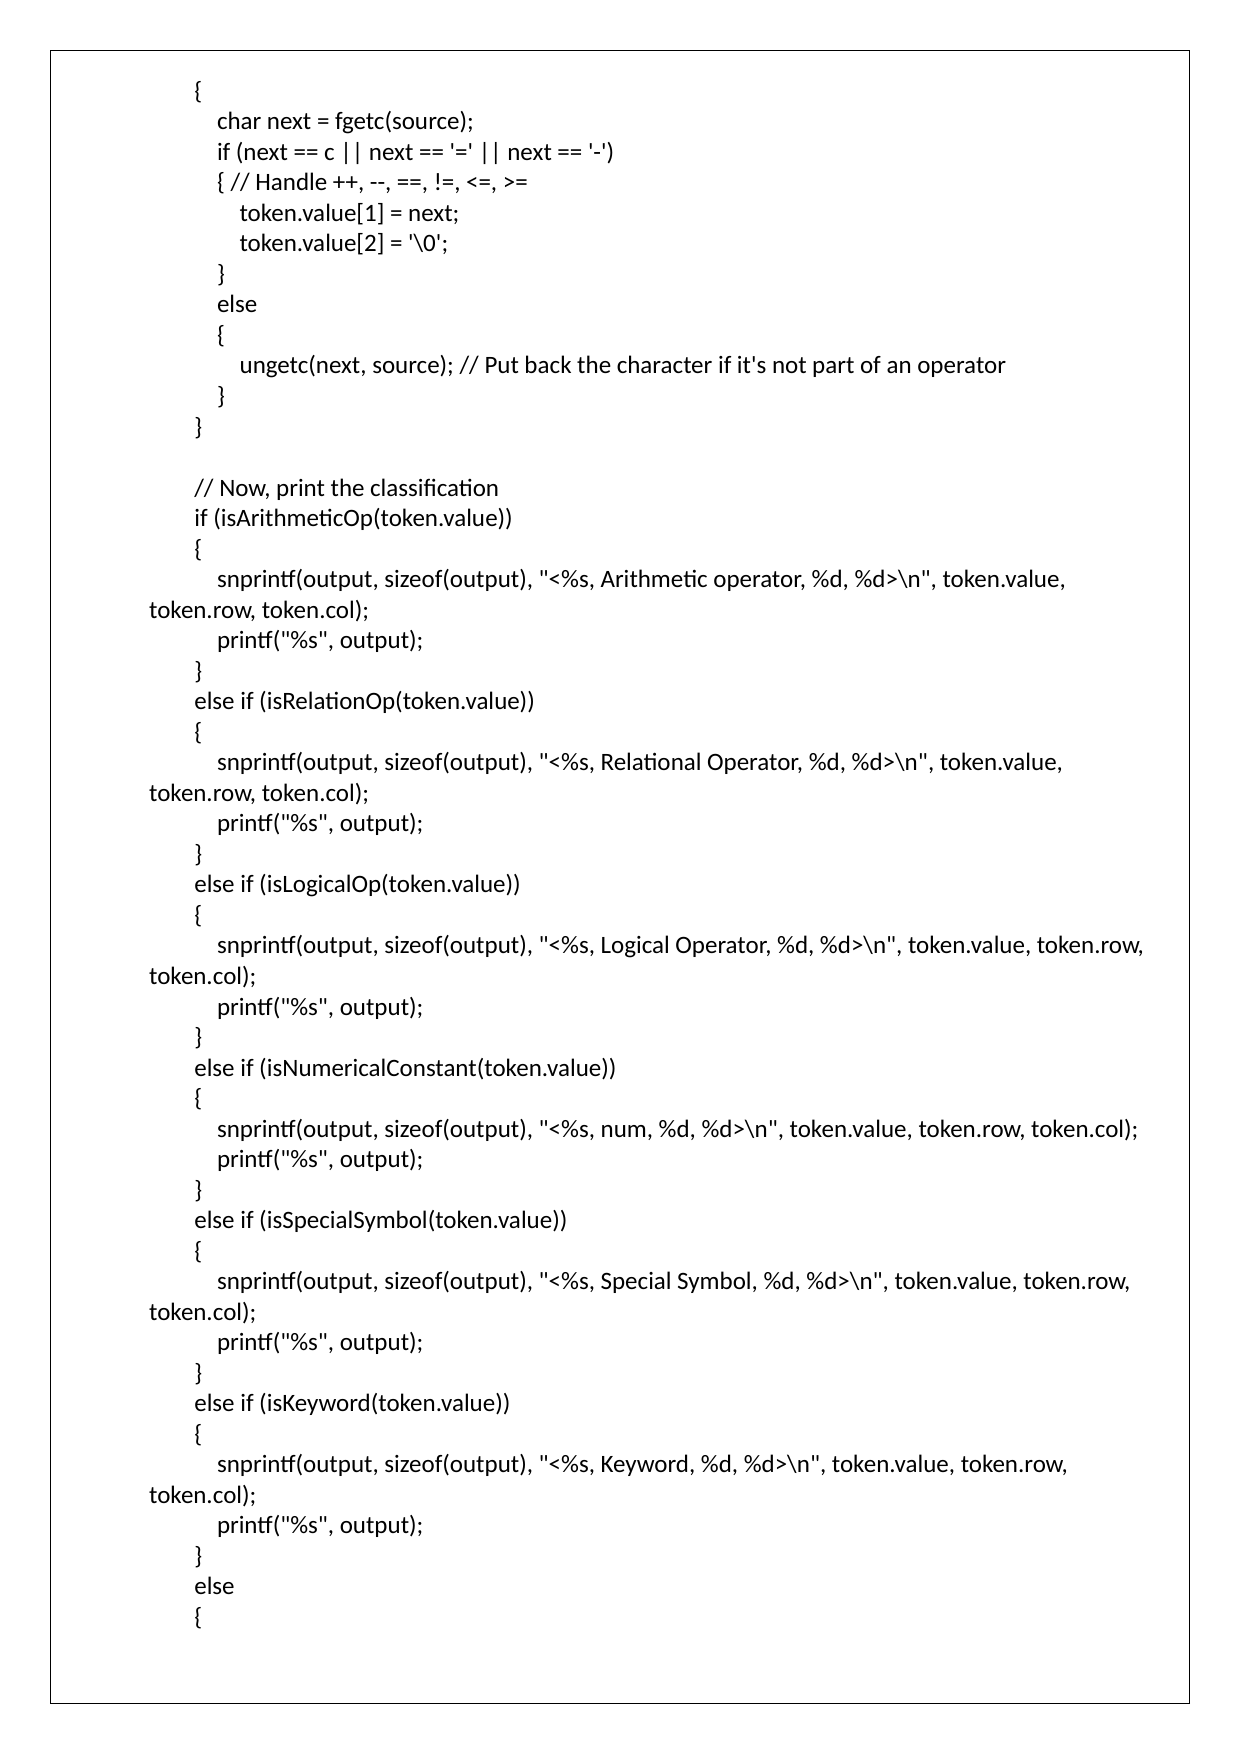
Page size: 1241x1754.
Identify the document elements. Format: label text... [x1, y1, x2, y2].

text { [149, 1601, 1165, 1632]
text { [149, 533, 1165, 563]
text { [149, 75, 1165, 106]
text else if (isNumericalConstant(token.value)) [149, 1052, 1165, 1082]
text if (next == c || next == '=' || next == '-') [149, 136, 1165, 167]
text printf("%s", output); [149, 1509, 1165, 1540]
text } [149, 1357, 1165, 1387]
text else if (isRelationOp(token.value)) [149, 685, 1165, 716]
text else if (isKeyword(token.value)) [149, 1387, 1165, 1418]
text snprintf(output, sizeof(output), "<%s, Arithmetic operator, %d, %d>\n", token.value, token.row, token.col); [149, 563, 1165, 624]
text { [149, 1235, 1165, 1265]
text if (isArithmeticOp(token.value)) [149, 502, 1165, 533]
text snprintf(output, sizeof(output), "<%s, Relational Operator, %d, %d>\n", token.value, token.row, token.col); [149, 746, 1165, 807]
text } [149, 1540, 1165, 1571]
text } [149, 411, 1165, 441]
text token.value[1] = next; [149, 197, 1165, 228]
text } [149, 380, 1165, 411]
text snprintf(output, sizeof(output), "<%s, num, %d, %d>\n", token.value, token.row, token.col); [149, 1113, 1165, 1143]
text } [149, 1021, 1165, 1052]
text else if (isSpecialSymbol(token.value)) [149, 1204, 1165, 1235]
text } [149, 258, 1165, 289]
text else if (isLogicalOp(token.value)) [149, 868, 1165, 899]
text printf("%s", output); [149, 991, 1165, 1021]
text { // Handle ++, --, ==, !=, <=, >= [149, 167, 1165, 197]
text } [149, 1174, 1165, 1204]
text { [149, 319, 1165, 350]
text printf("%s", output); [149, 807, 1165, 838]
text snprintf(output, sizeof(output), "<%s, Keyword, %d, %d>\n", token.value, token.row, token.col); [149, 1448, 1165, 1509]
text printf("%s", output); [149, 1143, 1165, 1174]
text { [149, 1082, 1165, 1113]
text { [149, 716, 1165, 746]
text else [149, 289, 1165, 319]
text snprintf(output, sizeof(output), "<%s, Logical Operator, %d, %d>\n", token.value, token.row, token.col); [149, 929, 1165, 991]
text snprintf(output, sizeof(output), "<%s, Special Symbol, %d, %d>\n", token.value, token.row, token.col); [149, 1265, 1165, 1326]
text } [149, 655, 1165, 685]
text printf("%s", output); [149, 624, 1165, 655]
text { [149, 1418, 1165, 1448]
text } [149, 838, 1165, 868]
text // Now, print the classification [149, 472, 1165, 502]
text else [149, 1571, 1165, 1601]
text ungetc(next, source); // Put back the character if it's not part of an operator [149, 350, 1165, 380]
text { [149, 899, 1165, 929]
text printf("%s", output); [149, 1326, 1165, 1357]
text char next = fgetc(source); [149, 106, 1165, 136]
text token.value[2] = '\0'; [149, 228, 1165, 258]
